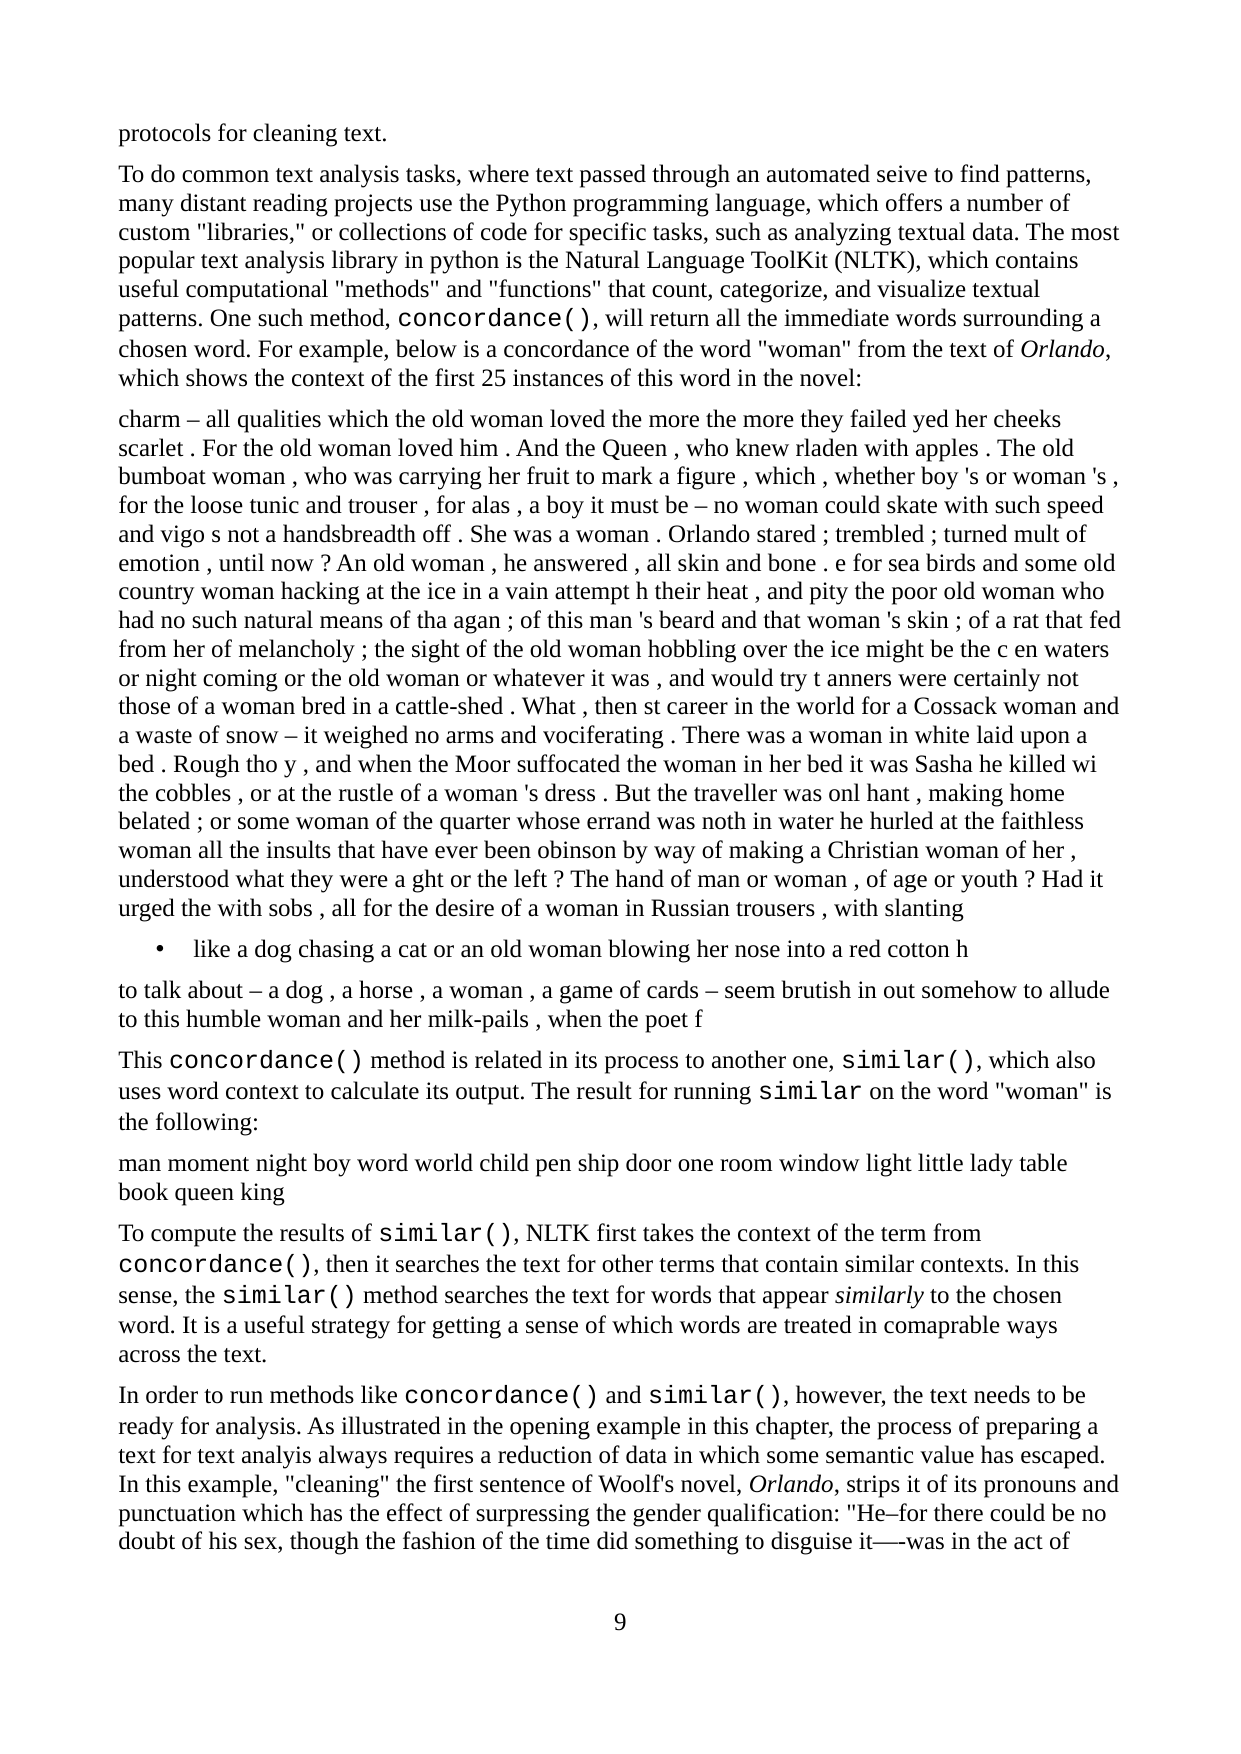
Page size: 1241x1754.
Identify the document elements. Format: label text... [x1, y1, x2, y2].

text In order to run methods like concordance() and similar(), however, the text needs to be ready for analysis. As illustrated in the opening example in this chapter, the process of preparing a text for text analyis always requires a reduction of data in which some semantic value has escaped. In this example, "cleaning" the first sentence of Woolf's novel, Orlando, strips it of its pronouns and punctuation which has the effect of surpressing the gender qualification: "He–for there could be no doubt of his sex, though the fashion of the time did something to disguise it—-was in the act of [118, 1381, 1122, 1555]
text To do common text analysis tasks, where text passed through an automated seive to find patterns, many distant reading projects use the Python programming language, which offers a number of custom "libraries," or collections of code for specific tasks, such as analyzing textual data. The most popular text analysis library in python is the Natural Language ToolKit (NLTK), which contains useful computational "methods" and "functions" that count, categorize, and visualize textual patterns. One such method, concordance(), will return all the immediate words surrounding a chosen word. For example, below is a concordance of the word "woman" from the text of Orlando, which shows the context of the first 25 instances of this word in the novel: [118, 159, 1122, 391]
text to talk about – a dog , a horse , a woman , a game of cards – seem brutish in out somehow to allude to this humble woman and her milk-pails , when the poet f [118, 975, 1122, 1033]
text protocols for cleaning text. [118, 118, 1122, 147]
text man moment night boy word world child pen ship door one room window light little lady table book queen king [118, 1148, 1122, 1206]
text To compute the results of similar(), NLTK first takes the context of the term from concordance(), then it searches the text for other terms that contain similar contexts. In this sense, the similar() method searches the text for words that appear similarly to the chosen word. It is a useful strategy for getting a sense of which words are treated in comaprable ways across the text. [118, 1218, 1122, 1368]
text This concordance() method is related in its process to another one, similar(), which also uses word context to calculate its output. The result for running similar on the word "woman" is the following: [118, 1045, 1122, 1136]
list like a dog chasing a cat or an old woman blowing her nose into a red cotton h [156, 934, 1122, 963]
text charm – all qualities which the old woman loved the more the more they failed yed her cheeks scarlet . For the old woman loved him . And the Queen , who knew rladen with apples . The old bumboat woman , who was carrying her fruit to mark a figure , which , whether boy 's or woman 's , for the loose tunic and trouser , for alas , a boy it must be – no woman could skate with such speed and vigo s not a handsbreadth off . She was a woman . Orlando stared ; trembled ; turned mult of emotion , until now ? An old woman , he answered , all skin and bone . e for sea birds and some old country woman hacking at the ice in a vain attempt h their heat , and pity the poor old woman who had no such natural means of tha agan ; of this man 's beard and that woman 's skin ; of a rat that fed from her of melancholy ; the sight of the old woman hobbling over the ice might be the c en waters or night coming or the old woman or whatever it was , and would try t anners were certainly not those of a woman bred in a cattle-shed . What , then st career in the world for a Cossack woman and a waste of snow – it weighed no arms and vociferating . There was a woman in white laid upon a bed . Rough tho y , and when the Moor suffocated the woman in her bed it was Sasha he killed wi the cobbles , or at the rustle of a woman 's dress . But the traveller was onl hant , making home belated ; or some woman of the quarter whose errand was noth in water he hurled at the faithless woman all the insults that have ever been obinson by way of making a Christian woman of her , understood what they were a ght or the left ? The hand of man or woman , of age or youth ? Had it urged the with sobs , all for the desire of a woman in Russian trousers , with slanting [118, 404, 1122, 921]
